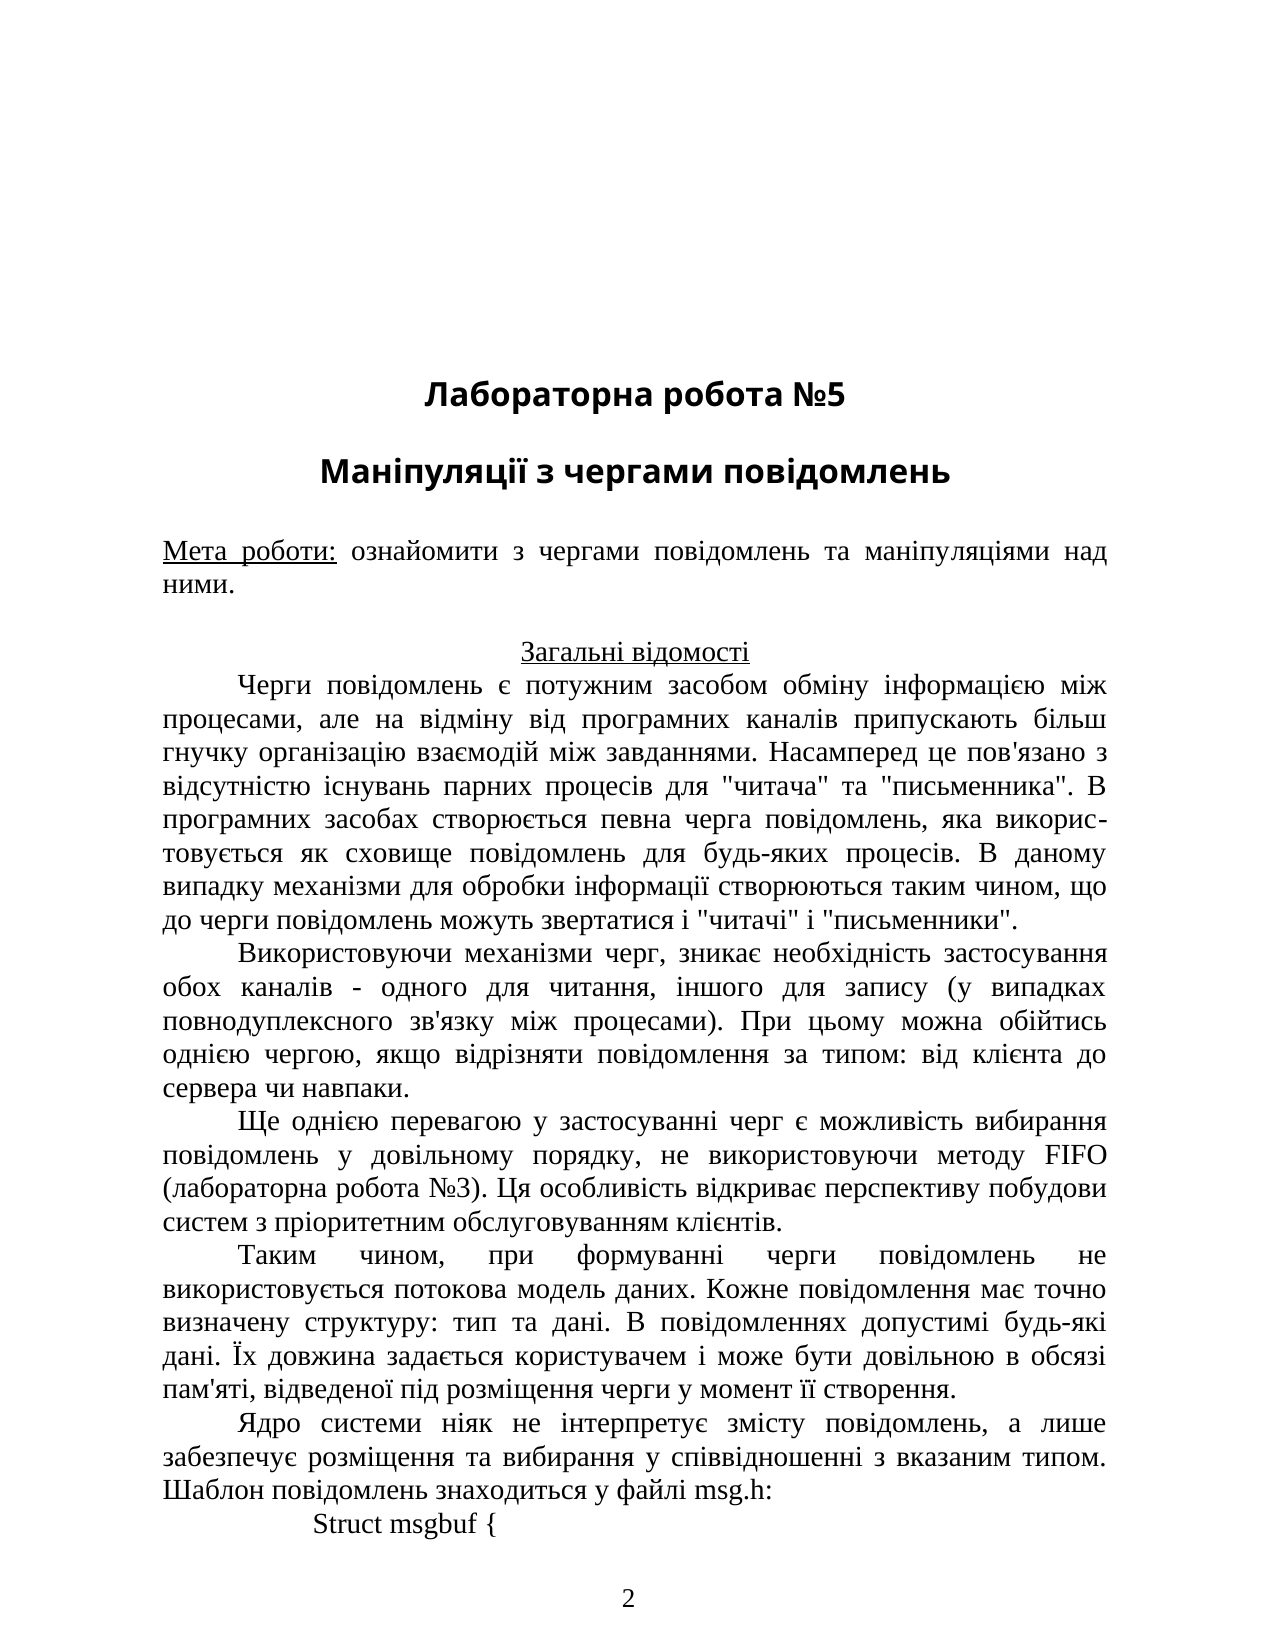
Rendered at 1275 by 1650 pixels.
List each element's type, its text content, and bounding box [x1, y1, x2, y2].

text Ядро системи ніяк не інтерпретує змісту повідомлень, а лише забезпечує розміщення та вибирання у співвідношенні з вказаним типом. Шаблон повідомлень знаходиться у файлі msg.h: [162, 1405, 1107, 1506]
text Маніпуляції з чергами повідомлень [162, 448, 1107, 493]
text Мета роботи: ознайомити з чергами повідомлень та маніпу­ляціями над ними. [162, 533, 1107, 600]
text Лабораторна робота №5 [162, 371, 1107, 417]
text Загальні відомості [162, 634, 1107, 667]
text Ще однією перевагою у застосуванні черг є можливість вибирання повідомлень у довільному порядку, не викорис­товуючи методу FIFO (лабораторна робота №3). Ця особливість відкриває перспективу побудови систем з пріоритетним обслуговуванням клієнтів. [162, 1103, 1107, 1237]
text Struct msgbuf { [162, 1506, 1107, 1539]
text Черги повідомлень є потужним засобом обміну інформацією між процесами, але на відміну від програмних каналів припускають більш гнучку організацію взаємодій між завданнями. Насамперед це пов'язано з відсутністю існувань парних процесів для "читача" та "письменника". В програмних засобах створюється певна черга повідомлень, яка викорис­товується як сховище повідомлень для будь-яких процесів. В даному випадку механізми для обробки інформації створюються таким чином, що до черги повідомлень можуть звертатися і "читачі" і "письменники". [162, 667, 1107, 936]
text Таким чином, при формуванні черги повідомлень не використовується потокова модель даних. Кожне повідомлення має точно визначену структуру: тип та дані. В повідомленнях допустимі будь-які дані. Їх довжина задається користувачем і може бути довільною в обсязі пам'яті, відведеної під розмі­щення черги у момент її створення. [162, 1237, 1107, 1405]
text Використовуючи механізми черг, зникає необхідність застосу­вання обох каналів - одного для читання, іншого для запису (у випадках повнодуплексного зв'язку між процесами). При цьому можна обійтись однією чергою, якщо відрізняти повідомлення за типом: від клієнта до сервера чи навпаки. [162, 936, 1107, 1103]
